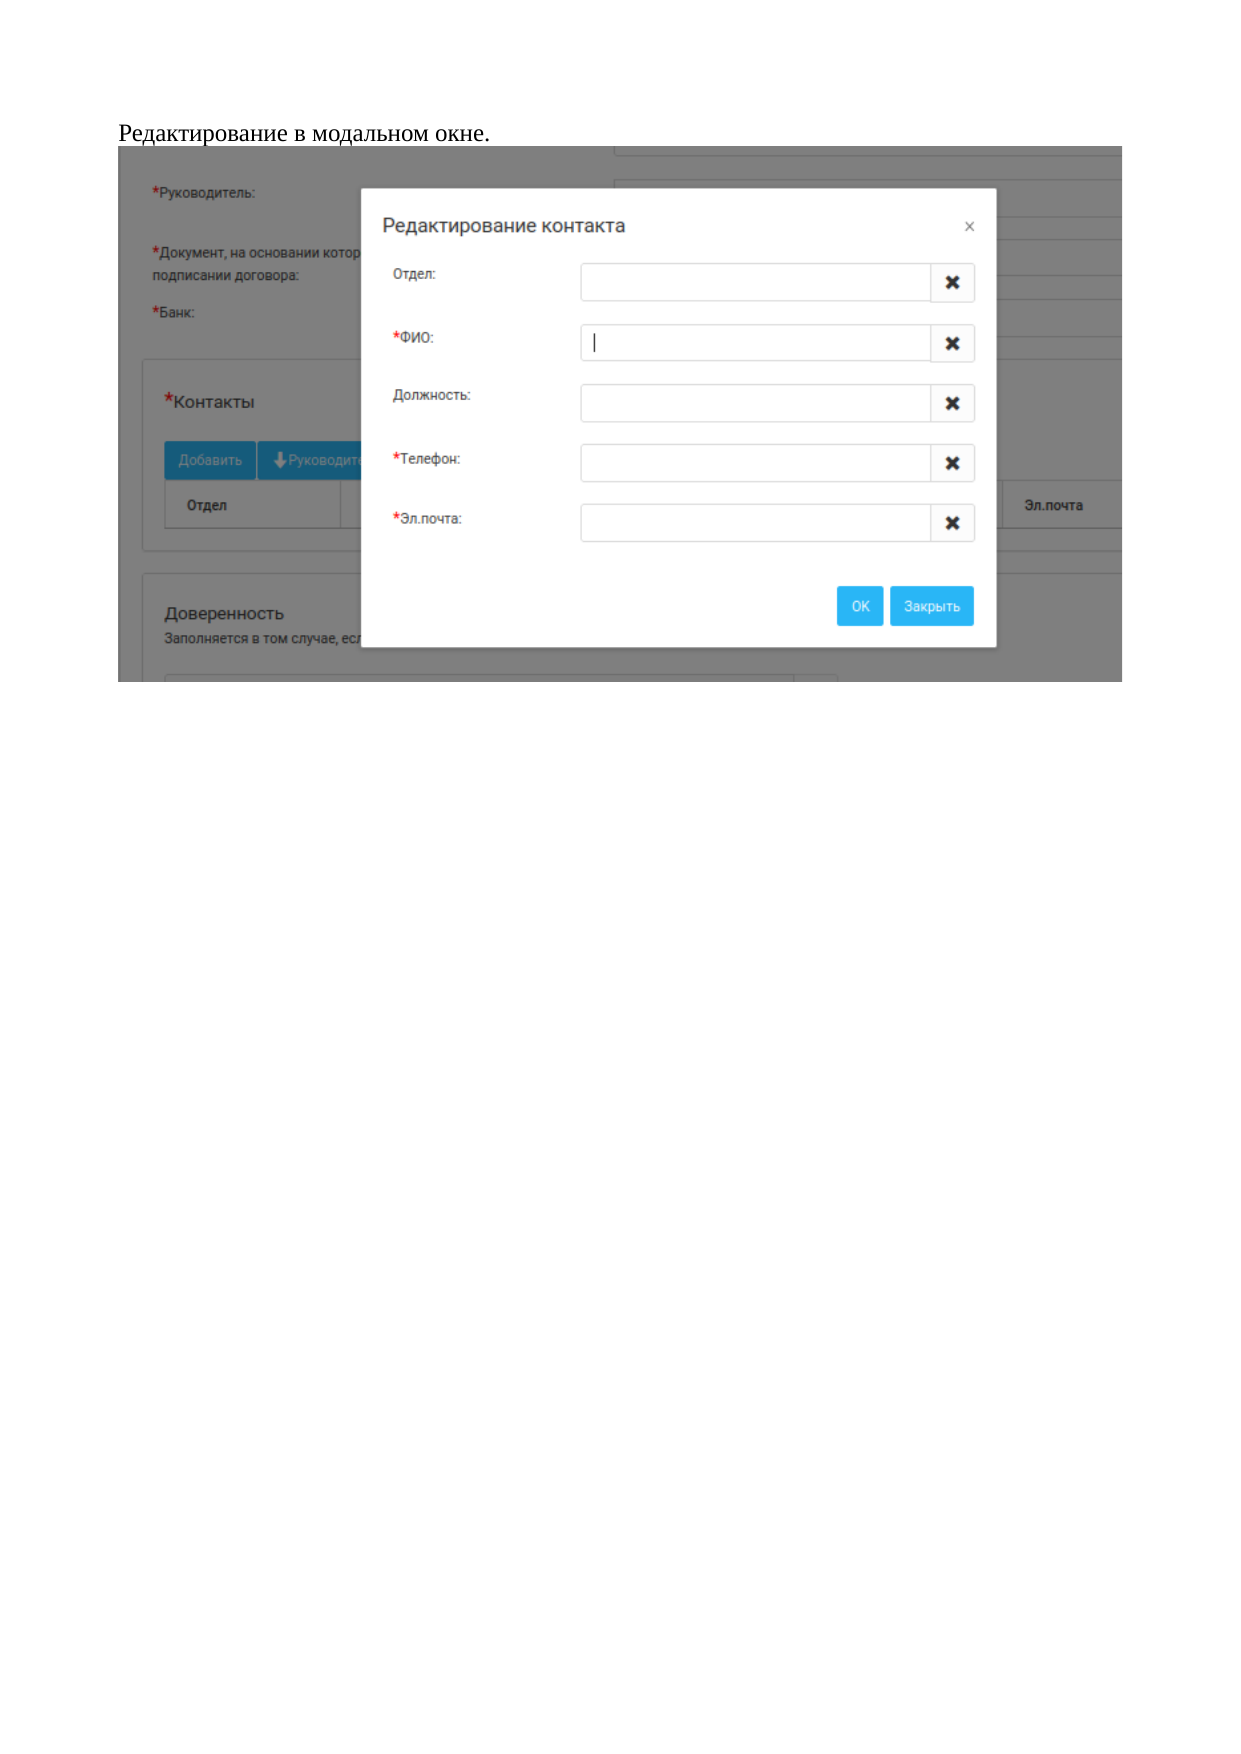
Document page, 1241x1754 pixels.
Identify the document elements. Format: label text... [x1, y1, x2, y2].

text Редактирование в модальном окне. [118, 118, 1122, 146]
picture [118, 146, 1123, 682]
